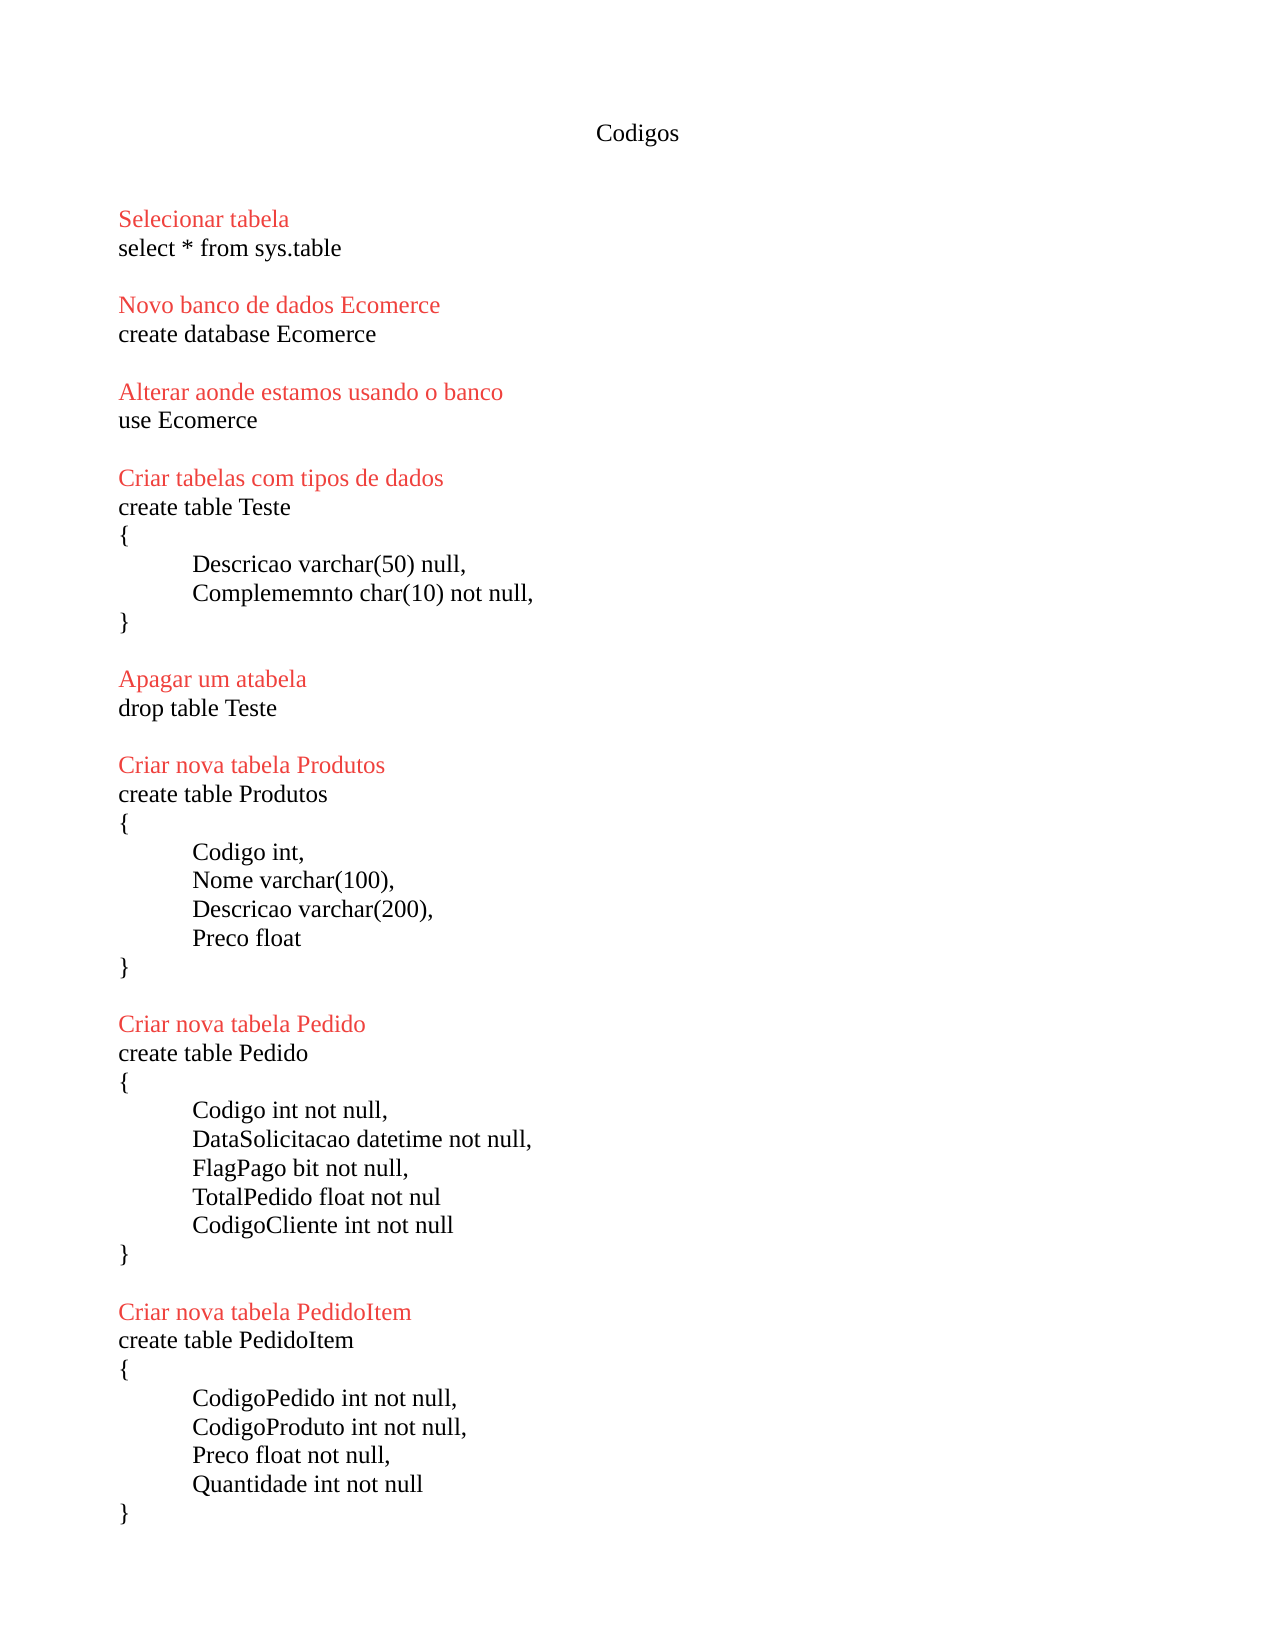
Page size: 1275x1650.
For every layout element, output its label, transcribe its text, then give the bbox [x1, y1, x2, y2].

text Quantidade int not null [118, 1469, 1157, 1498]
text Codigo int, [118, 837, 1157, 866]
text { [118, 1067, 1157, 1096]
text Criar nova tabela Produtos [118, 751, 1157, 779]
text { [118, 808, 1157, 837]
text Novo banco de dados Ecomerce [118, 291, 1157, 319]
text Apagar um atabela [118, 664, 1157, 693]
text Codigo int not null, [118, 1096, 1157, 1124]
text TotalPedido float not nul [118, 1182, 1157, 1211]
text Selecionar tabela [118, 204, 1157, 233]
text drop table Teste [118, 693, 1157, 722]
text Criar nova tabela Pedido [118, 1009, 1157, 1038]
text FlagPago bit not null, [118, 1153, 1157, 1182]
text CodigoCliente int not null [118, 1211, 1157, 1239]
text create table Pedido [118, 1038, 1157, 1067]
text } [118, 1239, 1157, 1268]
text create table Teste [118, 492, 1157, 521]
text Codigos [118, 118, 1157, 147]
text } [118, 607, 1157, 636]
text Descricao varchar(200), [118, 894, 1157, 923]
text CodigoProduto int not null, [118, 1412, 1157, 1441]
text create table PedidoItem [118, 1326, 1157, 1354]
text DataSolicitacao datetime not null, [118, 1124, 1157, 1153]
text Nome varchar(100), [118, 866, 1157, 894]
text Complememnto char(10) not null, [118, 578, 1157, 607]
text } [118, 1498, 1157, 1527]
text { [118, 521, 1157, 549]
text create table Produtos [118, 779, 1157, 808]
text Criar tabelas com tipos de dados [118, 463, 1157, 492]
text use Ecomerce [118, 406, 1157, 434]
text Descricao varchar(50) null, [118, 549, 1157, 578]
text Criar nova tabela PedidoItem [118, 1297, 1157, 1326]
text Alterar aonde estamos usando o banco [118, 377, 1157, 406]
text Preco float [118, 923, 1157, 952]
text { [118, 1354, 1157, 1383]
text Preco float not null, [118, 1441, 1157, 1469]
text select * from sys.table [118, 233, 1157, 262]
text } [118, 952, 1157, 981]
text create database Ecomerce [118, 319, 1157, 348]
text CodigoPedido int not null, [118, 1383, 1157, 1412]
